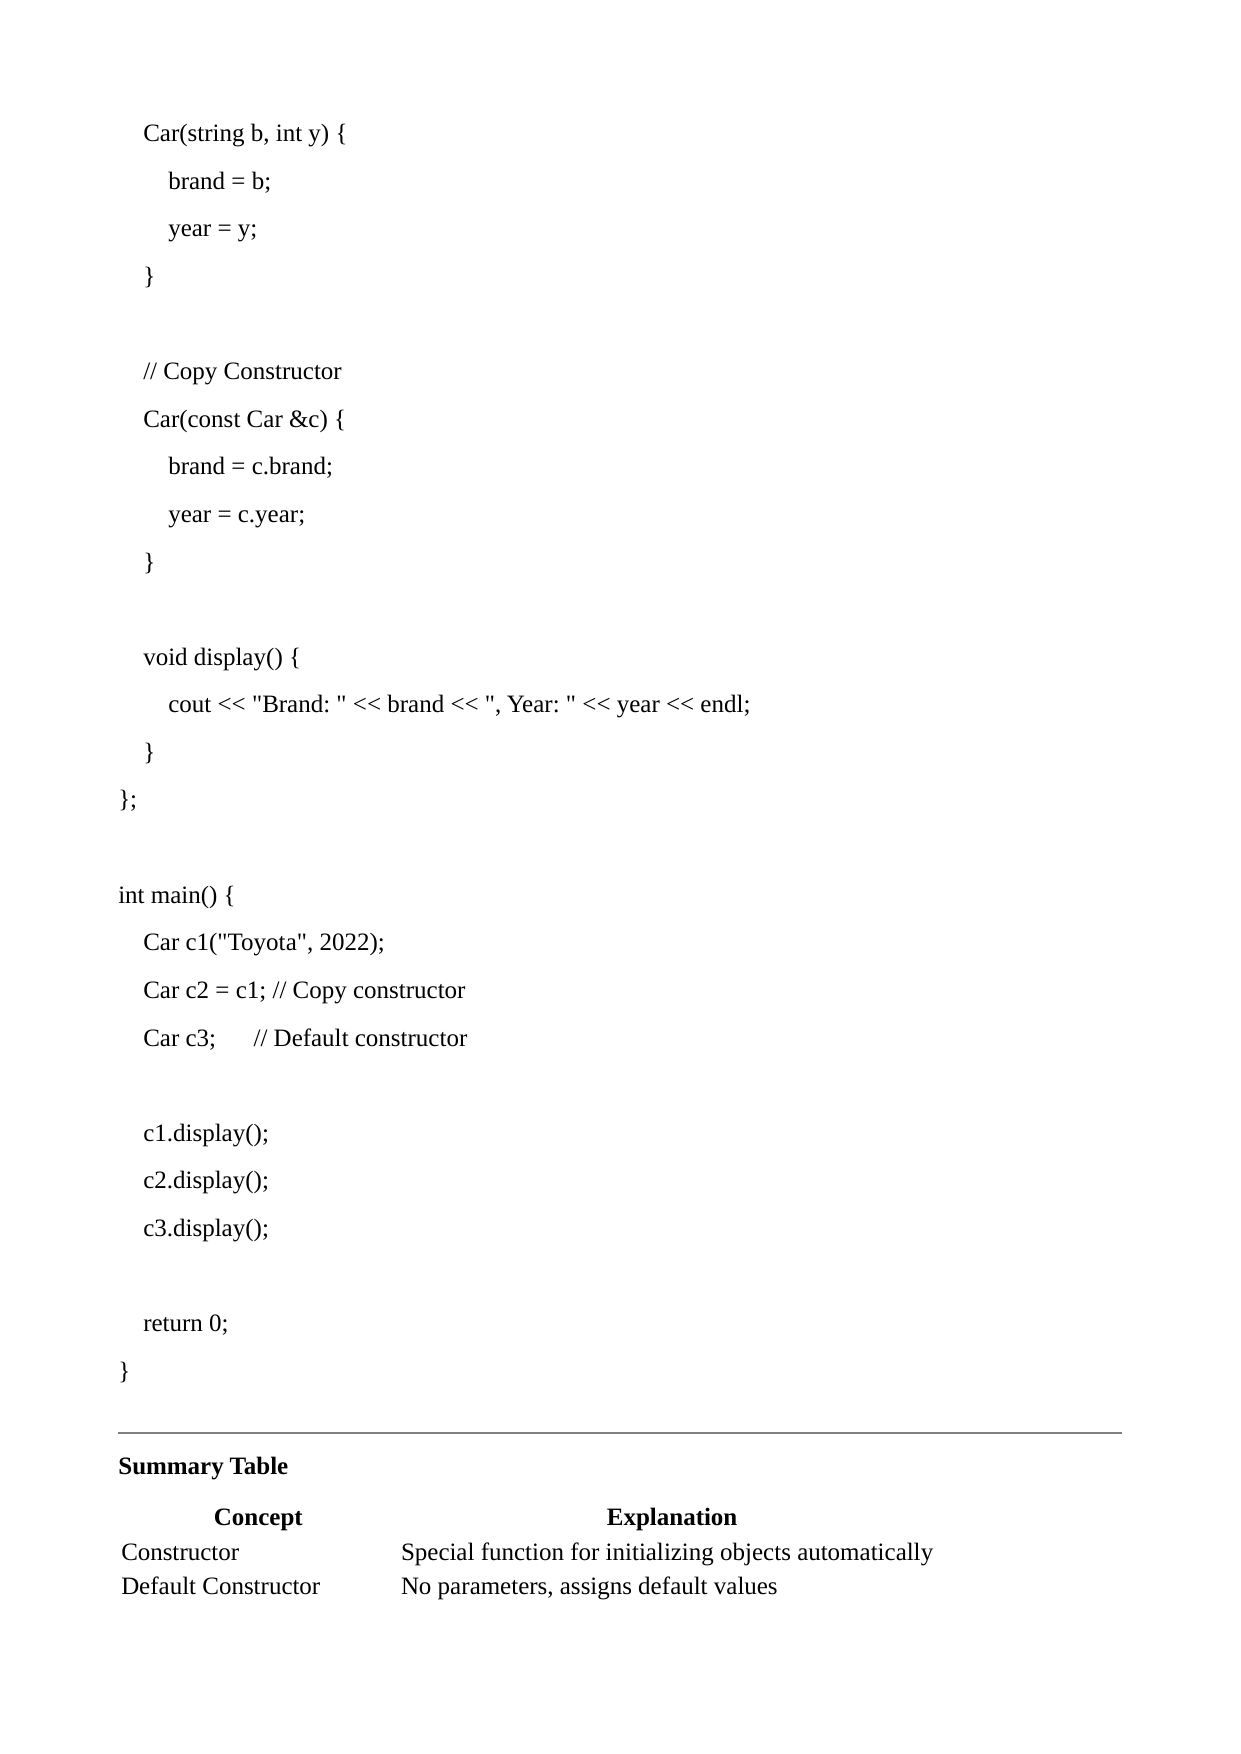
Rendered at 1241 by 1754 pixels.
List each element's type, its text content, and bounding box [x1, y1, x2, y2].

text } [118, 737, 1122, 766]
table_cell Constructor [118, 1534, 398, 1568]
text } [118, 1356, 1122, 1384]
text return 0; [118, 1308, 1122, 1337]
table_cell Special function for initializing objects automatically [398, 1534, 946, 1568]
text year = c.year; [118, 499, 1122, 528]
text // Copy Constructor [118, 356, 1122, 385]
table_header Explanation [398, 1499, 946, 1534]
text } [118, 261, 1122, 290]
text Car(const Car &c) { [118, 404, 1122, 432]
text Car c3; // Default constructor [118, 1023, 1122, 1051]
text int main() { [118, 880, 1122, 908]
table_cell Default Constructor [118, 1568, 398, 1603]
text c2.display(); [118, 1165, 1122, 1194]
table_cell No parameters, assigns default values [398, 1568, 946, 1603]
text year = y; [118, 213, 1122, 242]
text c1.display(); [118, 1118, 1122, 1147]
text void display() { [118, 642, 1122, 671]
text brand = c.brand; [118, 451, 1122, 480]
text Car c1("Toyota", 2022); [118, 927, 1122, 956]
text brand = b; [118, 166, 1122, 194]
table_header Concept [118, 1499, 398, 1534]
text Car(string b, int y) { [118, 118, 1122, 147]
text cout << "Brand: " << brand << ", Year: " << year << endl; [118, 689, 1122, 718]
subtitle Summary Table [118, 1451, 1122, 1480]
text }; [118, 784, 1122, 813]
text c3.display(); [118, 1213, 1122, 1242]
text Car c2 = c1; // Copy constructor [118, 975, 1122, 1004]
text } [118, 547, 1122, 575]
